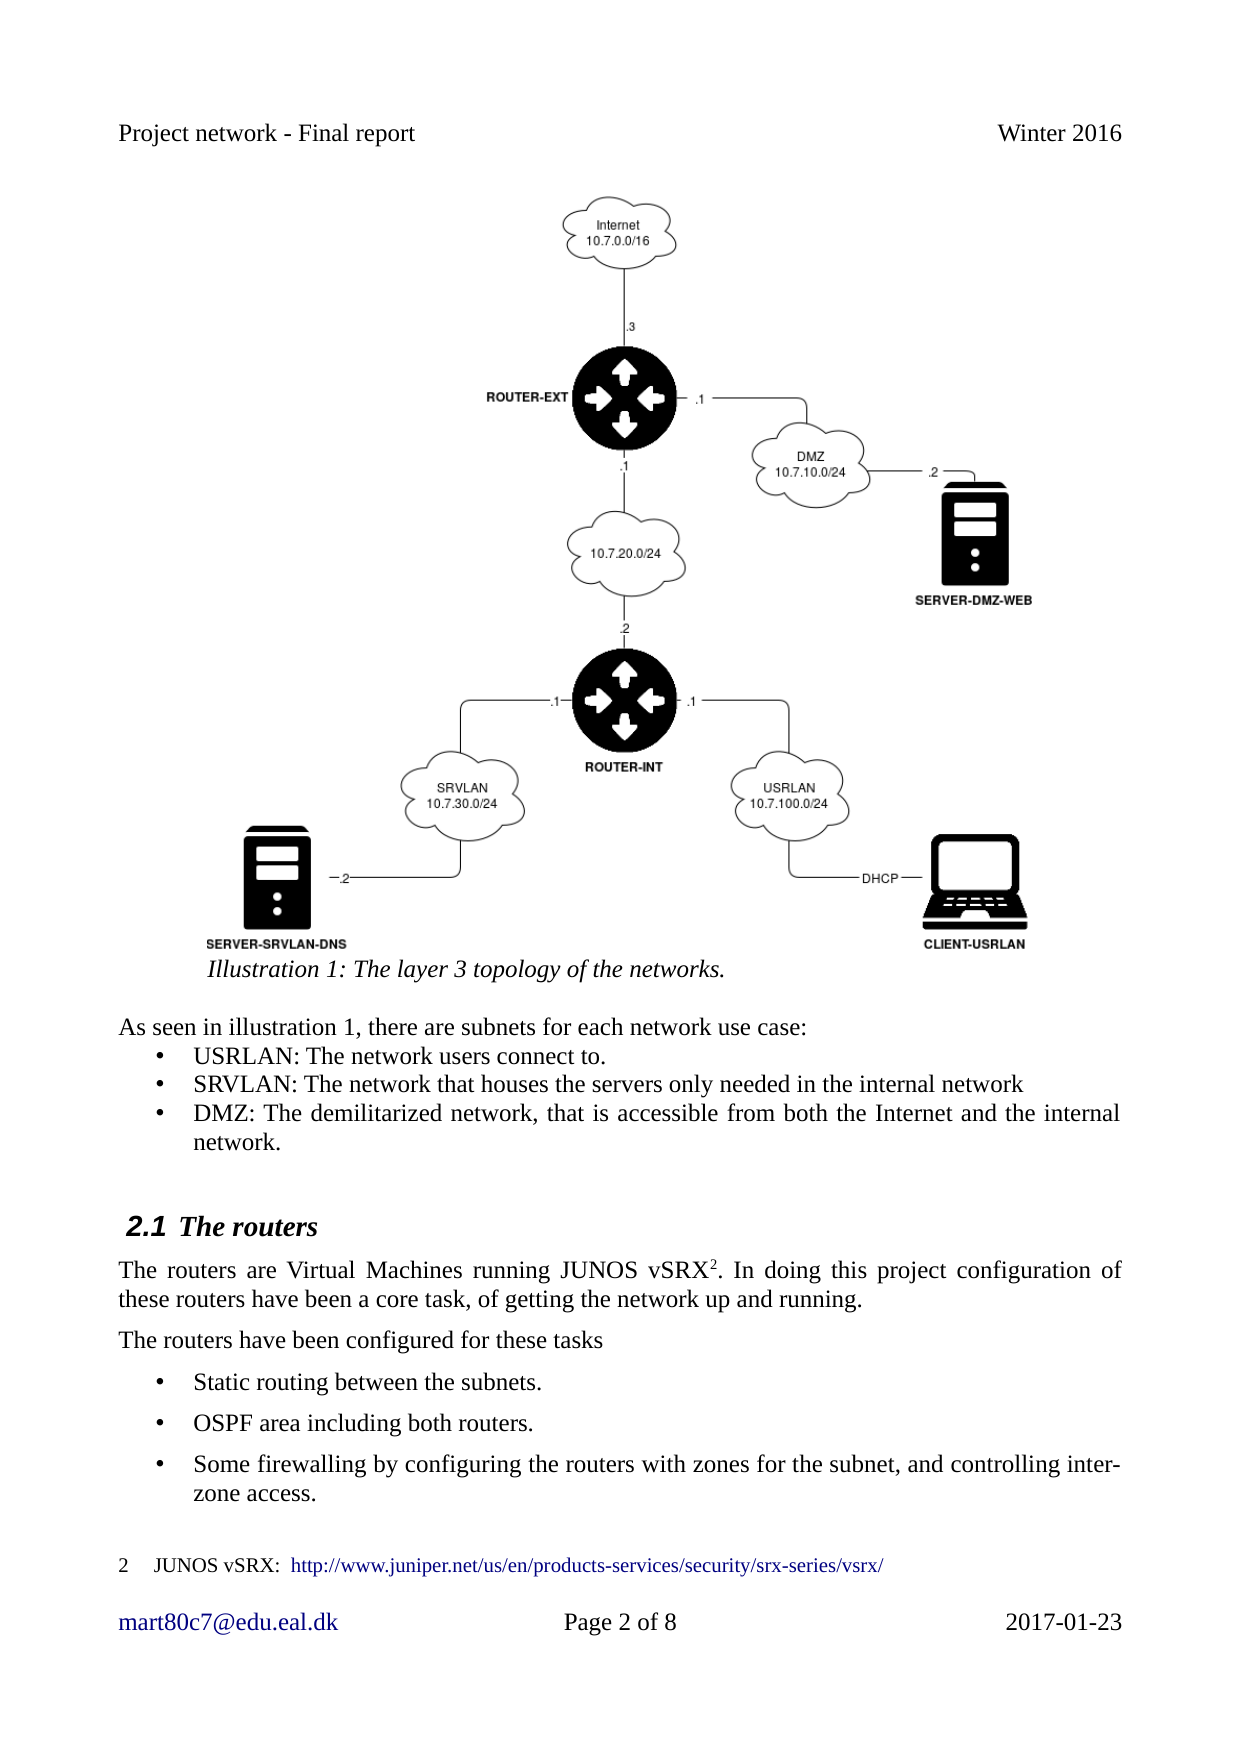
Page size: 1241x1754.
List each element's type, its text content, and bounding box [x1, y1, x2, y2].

list USRLAN: The network users connect to. [156, 1041, 1122, 1069]
text As seen in illustration 1, there are subnets for each network use case: [118, 1012, 1122, 1041]
list OSPF area including both routers. [156, 1408, 1122, 1437]
list Static routing between the subnets. [156, 1367, 1122, 1396]
text The routers have been configured for these tasks [118, 1326, 1122, 1354]
text Illustration 1: The layer 3 topology of the networks. [207, 955, 1033, 983]
text JUNOS vSRX: http://www.juniper.net/us/en/products-services/security/srx-series/vsrx/ [118, 1553, 1122, 1577]
list SRVLAN: The network that houses the servers only needed in the internal network [156, 1069, 1122, 1098]
subtitle The routers [118, 1209, 1122, 1243]
text The routers are Virtual Machines running JUNOS vSRX. In doing this project configuration of these routers have been a core task, of getting the network up and running. [118, 1256, 1122, 1313]
list DMZ: The demilitarized network, that is accessible from both the Internet and the internal network. [156, 1098, 1122, 1156]
list Some firewalling by configuring the routers with zones for the subnet, and controlling inter-zone access. [156, 1449, 1122, 1507]
